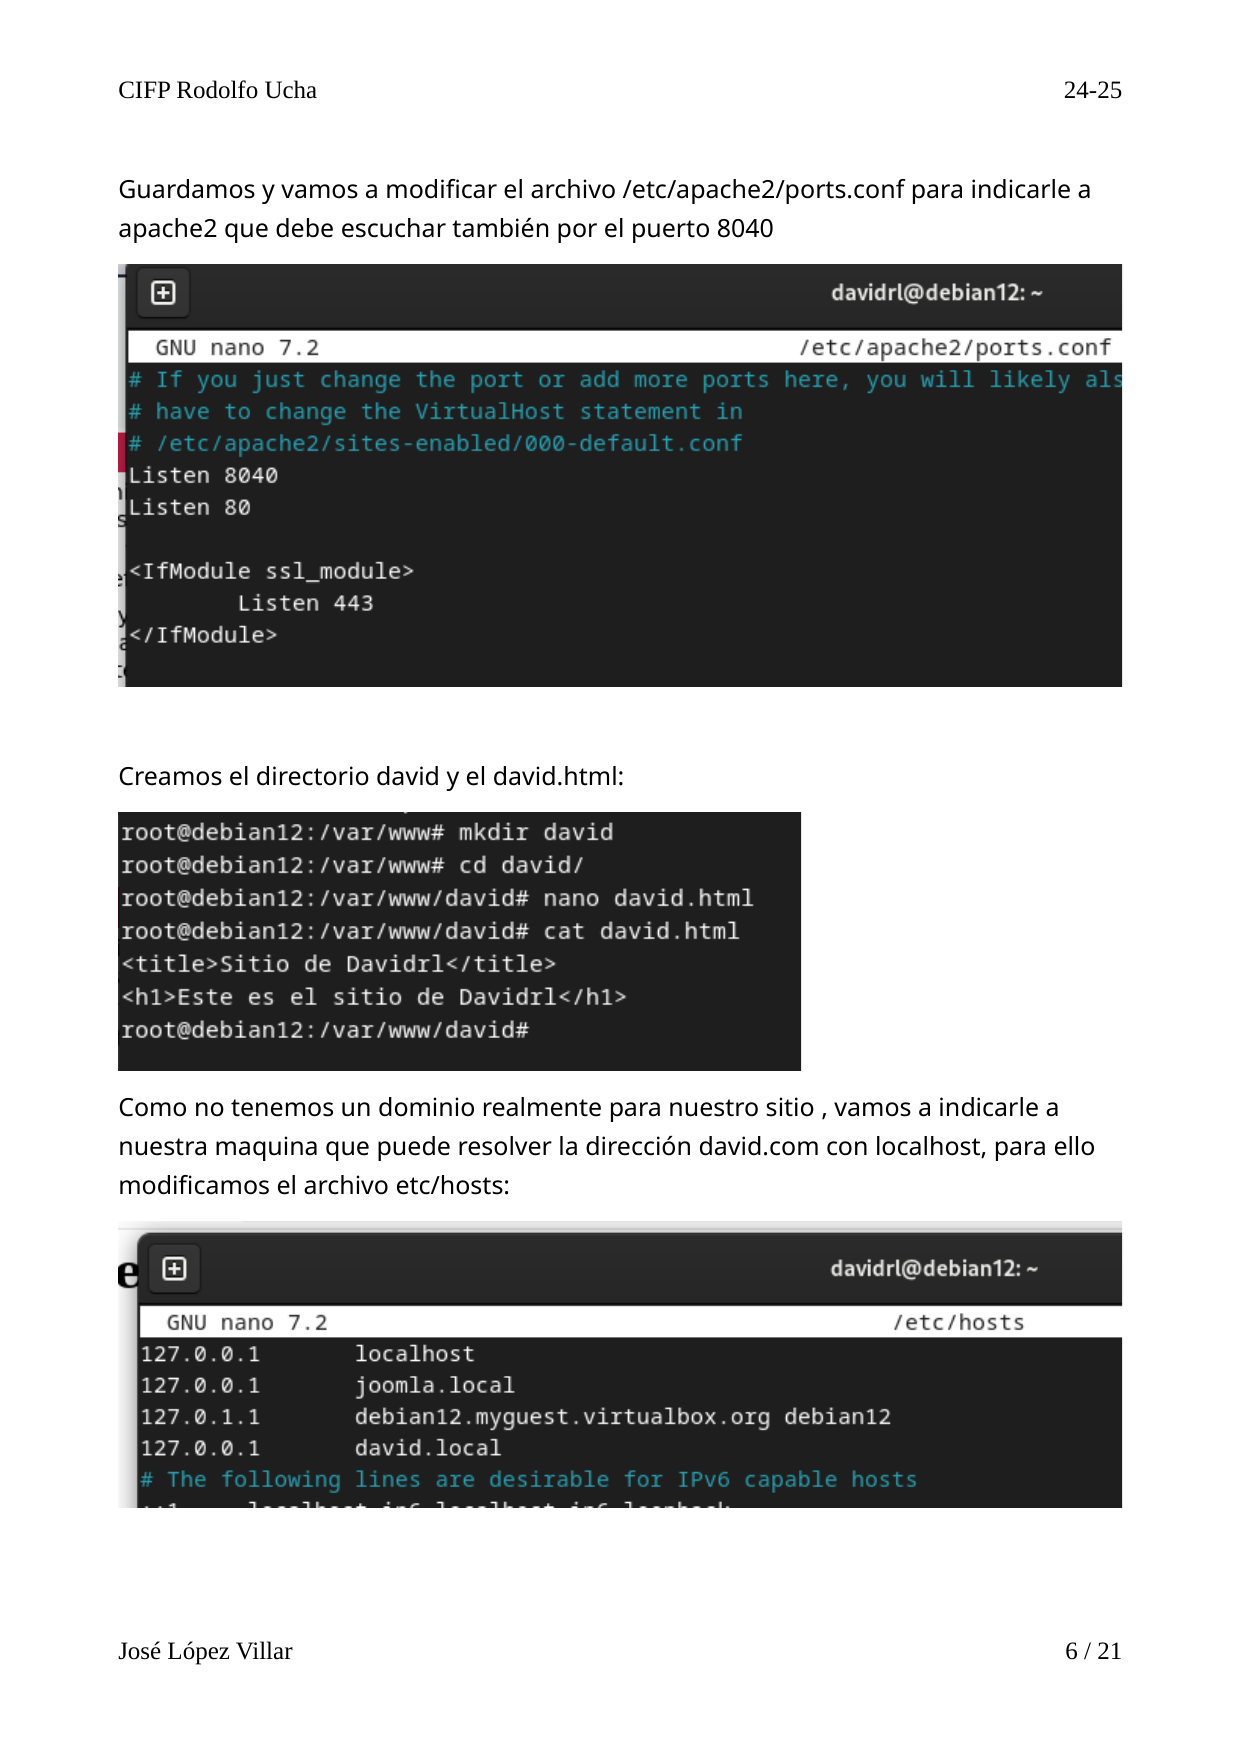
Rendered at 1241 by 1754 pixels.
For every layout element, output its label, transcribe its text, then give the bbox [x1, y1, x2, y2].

text Creamos el directorio david y el david.html: [118, 759, 1122, 793]
text Como no tenemos un dominio realmente para nuestro sitio , vamos a indicarle a nuestra maquina que puede resolver la dirección david.com con localhost, para ello modificamos el archivo etc/hosts: [118, 1089, 1122, 1202]
text Guardamos y vamos a modificar el archivo /etc/apache2/ports.conf para indicarle a apache2 que debe escuchar también por el puerto 8040 [118, 172, 1122, 245]
